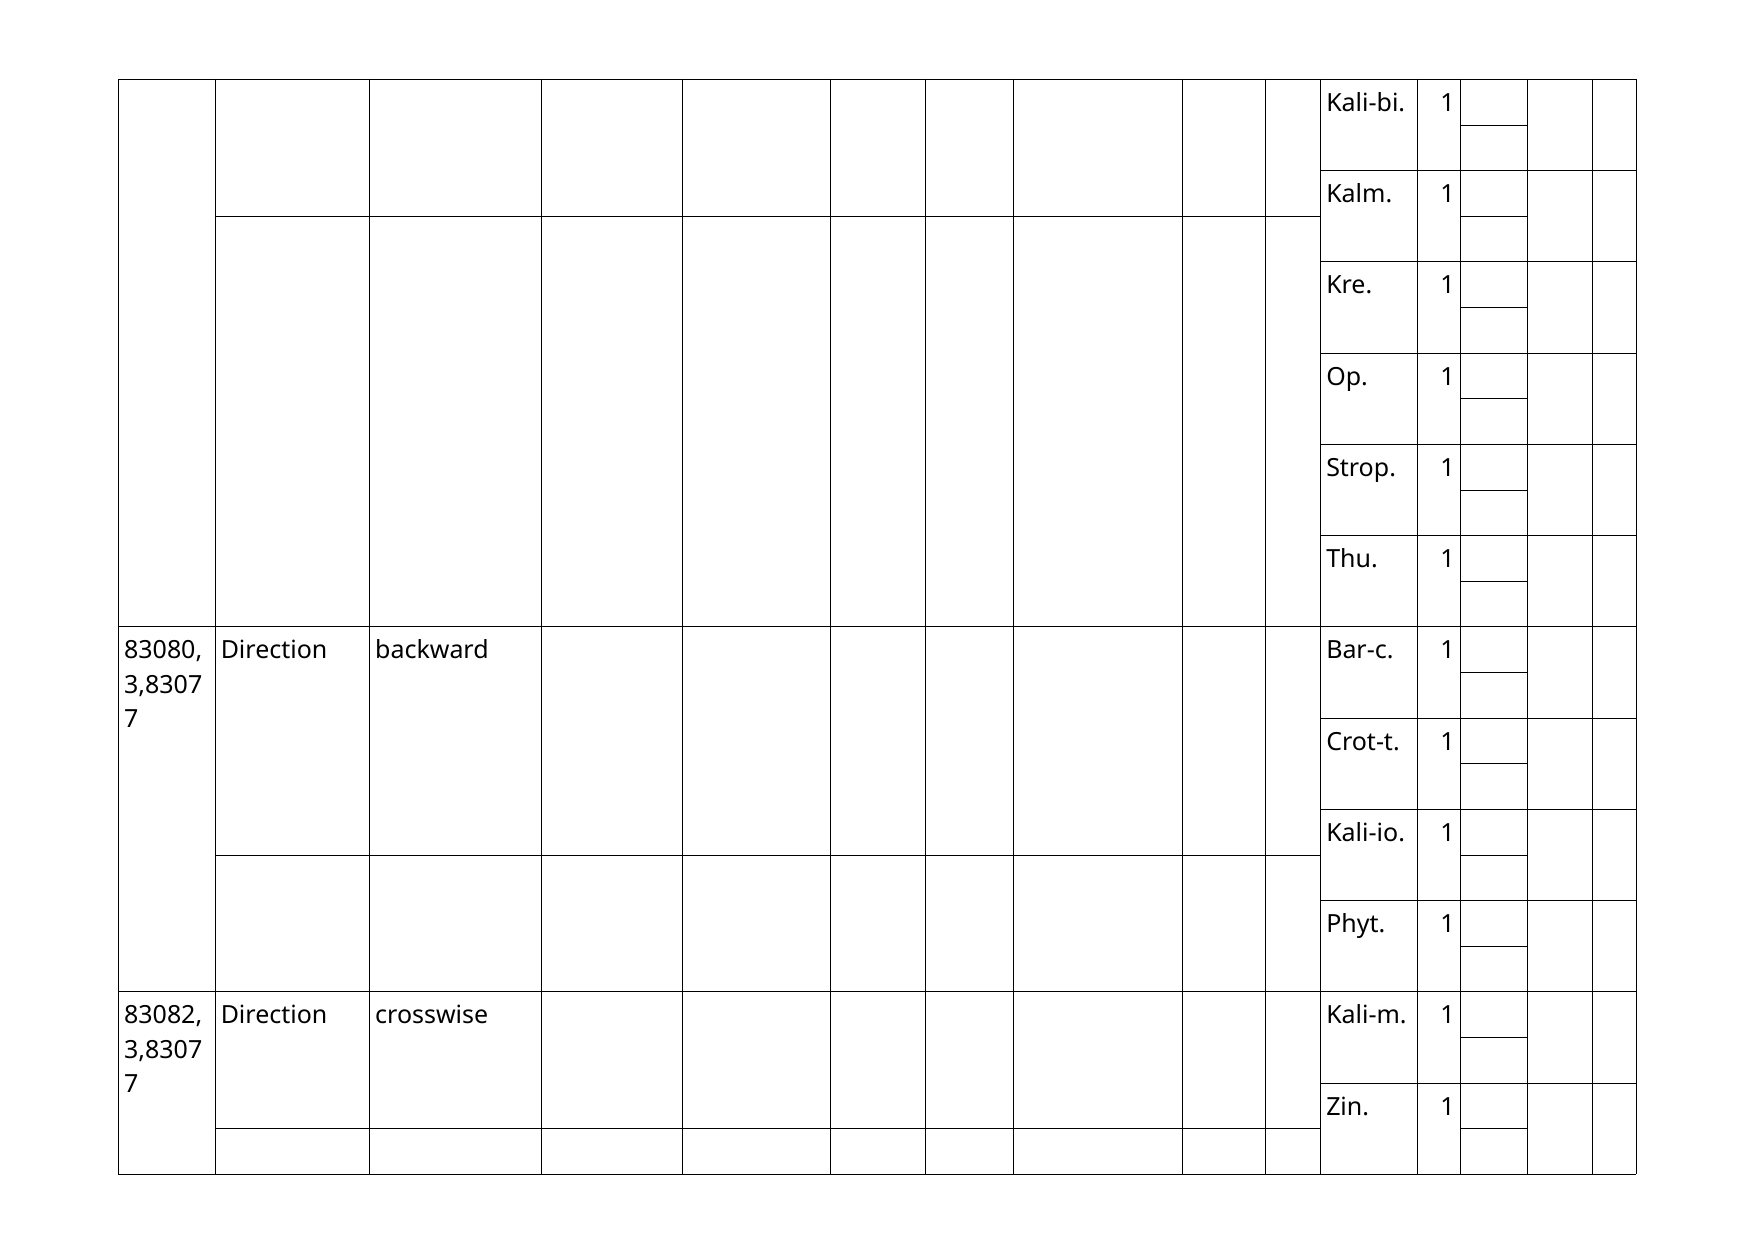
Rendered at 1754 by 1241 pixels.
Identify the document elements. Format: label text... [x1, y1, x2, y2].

table_cell [1528, 262, 1592, 353]
table_cell [683, 627, 830, 854]
table_cell 83082,3,83077 [119, 992, 215, 1174]
table_cell [926, 856, 1013, 991]
table_cell [1461, 764, 1527, 809]
table_cell [1183, 856, 1265, 991]
table_cell Zin. [1321, 1084, 1417, 1174]
table_cell [1528, 1084, 1592, 1174]
table_cell [926, 1129, 1013, 1174]
table_cell [216, 80, 369, 216]
table_cell 1 [1418, 627, 1460, 718]
table_cell [1266, 627, 1320, 854]
table_cell [1461, 80, 1527, 124]
table_cell [1593, 719, 1636, 809]
table_cell 1 [1418, 901, 1460, 991]
table_cell Thu. [1321, 536, 1417, 626]
table_cell [926, 80, 1013, 216]
table_cell [1528, 80, 1592, 170]
table_cell [216, 217, 369, 626]
table_cell [119, 80, 215, 626]
table_cell [1461, 1129, 1527, 1174]
table_cell [1528, 901, 1592, 991]
table_cell [1528, 536, 1592, 626]
table_cell 1 [1418, 445, 1460, 535]
table_cell [1183, 992, 1265, 1128]
table_cell 1 [1418, 719, 1460, 809]
table_cell [542, 627, 682, 854]
table_cell [1528, 810, 1592, 900]
table_cell [831, 856, 925, 991]
table_cell [683, 856, 830, 991]
table_cell Kali-io. [1321, 810, 1417, 900]
table_cell [1461, 810, 1527, 854]
table_cell [1593, 1084, 1636, 1174]
table_cell [1593, 536, 1636, 626]
table_cell Kali-bi. [1321, 80, 1417, 170]
table_cell [370, 856, 541, 991]
table_cell [1593, 810, 1636, 900]
table_cell crosswise [370, 992, 541, 1128]
table_cell Op. [1321, 354, 1417, 444]
table_cell [542, 856, 682, 991]
table_cell [1528, 992, 1592, 1083]
table_cell [1014, 992, 1182, 1128]
table_cell Kre. [1321, 262, 1417, 353]
table_cell Kalm. [1321, 171, 1417, 261]
table_cell [926, 992, 1013, 1128]
table_cell [1183, 627, 1265, 854]
table_cell [1593, 171, 1636, 261]
table_cell [683, 992, 830, 1128]
table_cell 1 [1418, 536, 1460, 626]
table_cell backward [370, 627, 541, 854]
table_cell 1 [1418, 354, 1460, 444]
table_cell [1461, 491, 1527, 535]
table_cell [1014, 1129, 1182, 1174]
table_cell [216, 1129, 369, 1174]
table_cell [831, 217, 925, 626]
table_cell [926, 217, 1013, 626]
table_cell [1461, 399, 1527, 444]
table_cell [1593, 262, 1636, 353]
table_cell [1593, 445, 1636, 535]
table_cell [1461, 354, 1527, 398]
table_cell [542, 1129, 682, 1174]
table_cell [1183, 80, 1265, 216]
table_cell [683, 217, 830, 626]
table_cell [542, 992, 682, 1128]
table_cell 1 [1418, 810, 1460, 900]
table_cell [370, 1129, 541, 1174]
table_cell [1528, 354, 1592, 444]
table_cell 1 [1418, 262, 1460, 353]
table_cell Kali-m. [1321, 992, 1417, 1083]
table_cell [370, 80, 541, 216]
table_cell [831, 992, 925, 1128]
table_cell [1593, 354, 1636, 444]
table_cell Direction [216, 992, 369, 1128]
table_cell [1014, 217, 1182, 626]
table_cell Crot-t. [1321, 719, 1417, 809]
table_cell [1461, 582, 1527, 626]
table_cell [1461, 901, 1527, 946]
table_cell [1461, 126, 1527, 170]
table_cell [1593, 80, 1636, 170]
table_cell [542, 80, 682, 216]
table_cell [1183, 217, 1265, 626]
table_cell [1461, 217, 1527, 261]
table_cell [926, 627, 1013, 854]
table_cell [1266, 1129, 1320, 1174]
table_cell [216, 856, 369, 991]
table_cell [1528, 171, 1592, 261]
table_cell [1593, 901, 1636, 991]
table_cell [370, 217, 541, 626]
table_cell [1461, 673, 1527, 718]
table_cell [1461, 1038, 1527, 1083]
table_cell 1 [1418, 80, 1460, 170]
table_cell [1461, 262, 1527, 307]
table_cell [1593, 627, 1636, 718]
table_cell [1461, 719, 1527, 763]
table_cell [831, 1129, 925, 1174]
table_cell [1461, 308, 1527, 353]
table_cell Phyt. [1321, 901, 1417, 991]
table_cell [683, 80, 830, 216]
table_cell [1461, 1084, 1527, 1128]
table_cell [683, 1129, 830, 1174]
table_cell [1014, 80, 1182, 216]
table_cell [1528, 445, 1592, 535]
table_cell 1 [1418, 171, 1460, 261]
table_cell [1593, 992, 1636, 1083]
table_cell [831, 627, 925, 854]
table_cell 1 [1418, 1084, 1460, 1174]
table_cell [1461, 171, 1527, 216]
table_cell [1461, 536, 1527, 581]
table_cell [831, 80, 925, 216]
table_cell 1 [1418, 992, 1460, 1083]
table_cell [1183, 1129, 1265, 1174]
table_cell [542, 217, 682, 626]
table_cell Bar-c. [1321, 627, 1417, 718]
table_cell [1266, 856, 1320, 991]
table_cell [1461, 627, 1527, 672]
table_cell Strop. [1321, 445, 1417, 535]
table_cell [1266, 80, 1320, 216]
table_cell [1461, 947, 1527, 991]
table_cell [1014, 627, 1182, 854]
table_cell [1461, 992, 1527, 1037]
table_cell [1461, 856, 1527, 900]
table_cell [1528, 627, 1592, 718]
table_cell [1528, 719, 1592, 809]
table_cell [1461, 445, 1527, 489]
table_cell [1014, 856, 1182, 991]
table_cell [1266, 992, 1320, 1128]
table_cell 83080,3,83077 [119, 627, 215, 991]
table_cell [1266, 217, 1320, 626]
table_cell Direction [216, 627, 369, 854]
